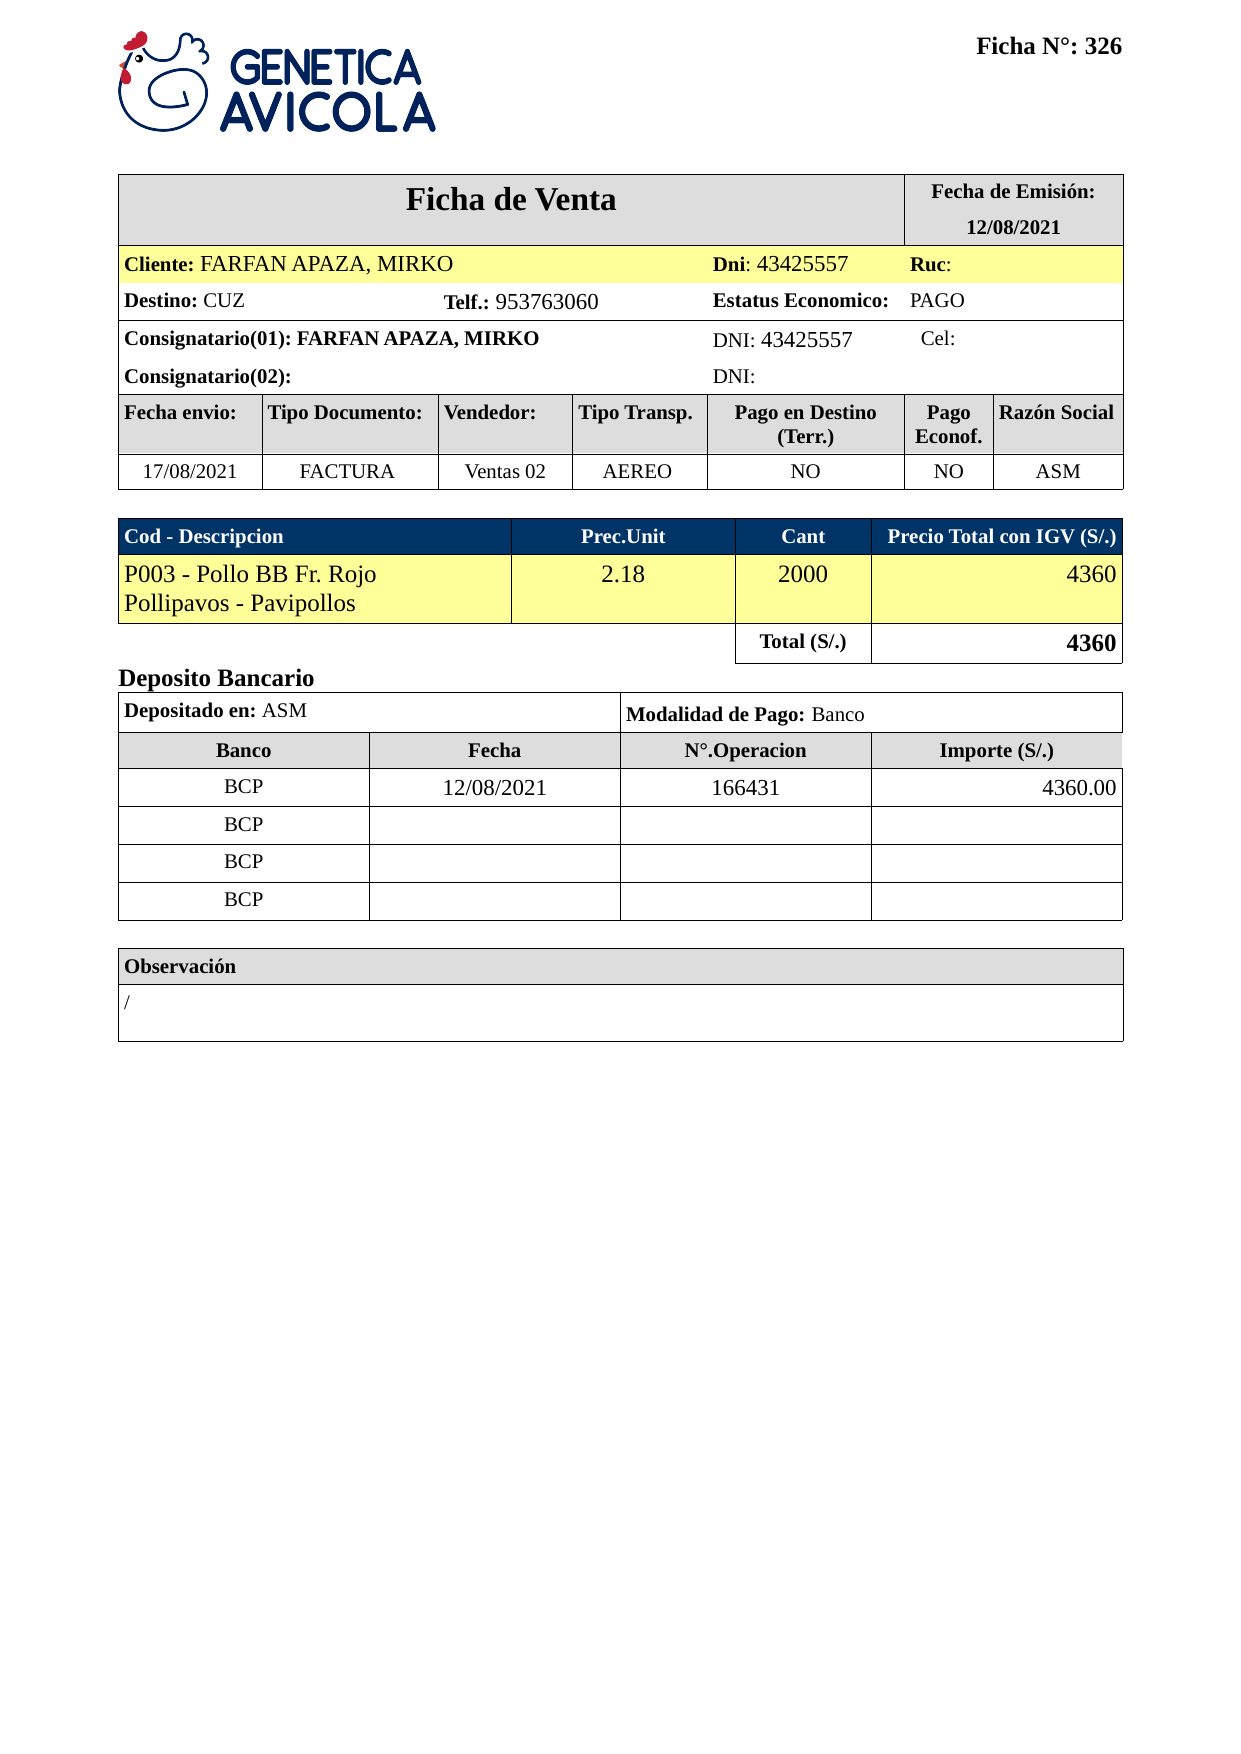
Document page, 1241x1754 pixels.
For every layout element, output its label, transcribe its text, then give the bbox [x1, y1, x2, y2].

table_cell Ventas 02 [439, 455, 572, 489]
table_cell [511, 624, 735, 663]
picture [118, 31, 436, 132]
table_cell BCP [119, 883, 369, 919]
table_cell Cliente: FARFAN APAZA, MIRKO [119, 246, 707, 283]
table_cell 12/08/2021 [905, 209, 1123, 245]
table_cell ASM [994, 455, 1123, 489]
table_cell Ruc: [904, 246, 1123, 283]
table_cell BCP [119, 807, 369, 844]
table_cell 166431 [621, 769, 871, 806]
table_cell Cel: [915, 321, 1123, 358]
table_header Modalidad de Pago: Banco [621, 693, 1122, 732]
table_cell N°.Operacion [621, 733, 871, 768]
table_cell Banco [119, 733, 369, 768]
table_cell Dni: 43425557 [707, 246, 904, 283]
table_cell 2.18 [512, 555, 735, 623]
table_cell 12/08/2021 [370, 769, 620, 806]
table_cell [621, 845, 871, 882]
table_cell [872, 883, 1122, 919]
table_header Fecha de Emisión: [905, 175, 1123, 209]
table_cell NO [905, 455, 993, 489]
table_header Cod - Descripcion [119, 519, 511, 554]
table_header Prec.Unit [512, 519, 735, 554]
table_cell FACTURA [263, 455, 438, 489]
table_cell Tipo Documento: [263, 395, 438, 453]
table_cell PAGO [904, 283, 1123, 320]
table_cell [118, 624, 511, 663]
table_cell 4360 [872, 555, 1122, 623]
table_cell Razón Social [994, 395, 1123, 453]
table_cell DNI: 43425557 [707, 321, 915, 358]
table_cell 4360 [872, 624, 1122, 663]
table_cell AEREO [573, 455, 707, 489]
table_cell Pago en Destino (Terr.) [708, 395, 904, 453]
table_header Depositado en: ASM [119, 693, 620, 732]
table_header Observación [119, 949, 1123, 984]
table_cell Pago Econof. [905, 395, 993, 453]
table_cell Importe (S/.) [872, 733, 1122, 768]
table_cell 17/08/2021 [119, 455, 262, 489]
table_cell Estatus Economico: [707, 283, 904, 320]
table_cell Vendedor: [439, 395, 572, 453]
table_cell BCP [119, 769, 369, 806]
table_cell [370, 883, 620, 919]
table_cell Consignatario(02): [119, 358, 707, 394]
table_cell Fecha envio: [119, 395, 262, 453]
table_cell Consignatario(01): FARFAN APAZA, MIRKO [119, 321, 707, 358]
table_cell Tipo Transp. [573, 395, 707, 453]
text Deposito Bancario [118, 663, 1122, 692]
table_cell [370, 845, 620, 882]
table_header Cant [736, 519, 871, 554]
table_cell BCP [119, 845, 369, 882]
table_header Precio Total con IGV (S/.) [872, 519, 1122, 554]
table_cell 2000 [736, 555, 871, 623]
table_cell [872, 807, 1122, 844]
table_cell Fecha [370, 733, 620, 768]
table_cell [872, 845, 1122, 882]
table_cell P003 - Pollo BB Fr. Rojo Pollipavos - Pavipollos [119, 555, 511, 623]
table_cell [621, 807, 871, 844]
table_cell NO [708, 455, 904, 489]
table_cell DNI: [707, 358, 1123, 394]
table_cell Total (S/.) [736, 624, 871, 663]
table_cell Destino: CUZ [119, 283, 438, 320]
table_cell [370, 807, 620, 844]
table_cell / [119, 985, 1123, 1041]
table_cell [621, 883, 871, 919]
table_cell Telf.: 953763060 [438, 283, 707, 320]
table_cell 4360.00 [872, 769, 1122, 806]
table_header Ficha de Venta [119, 175, 904, 245]
